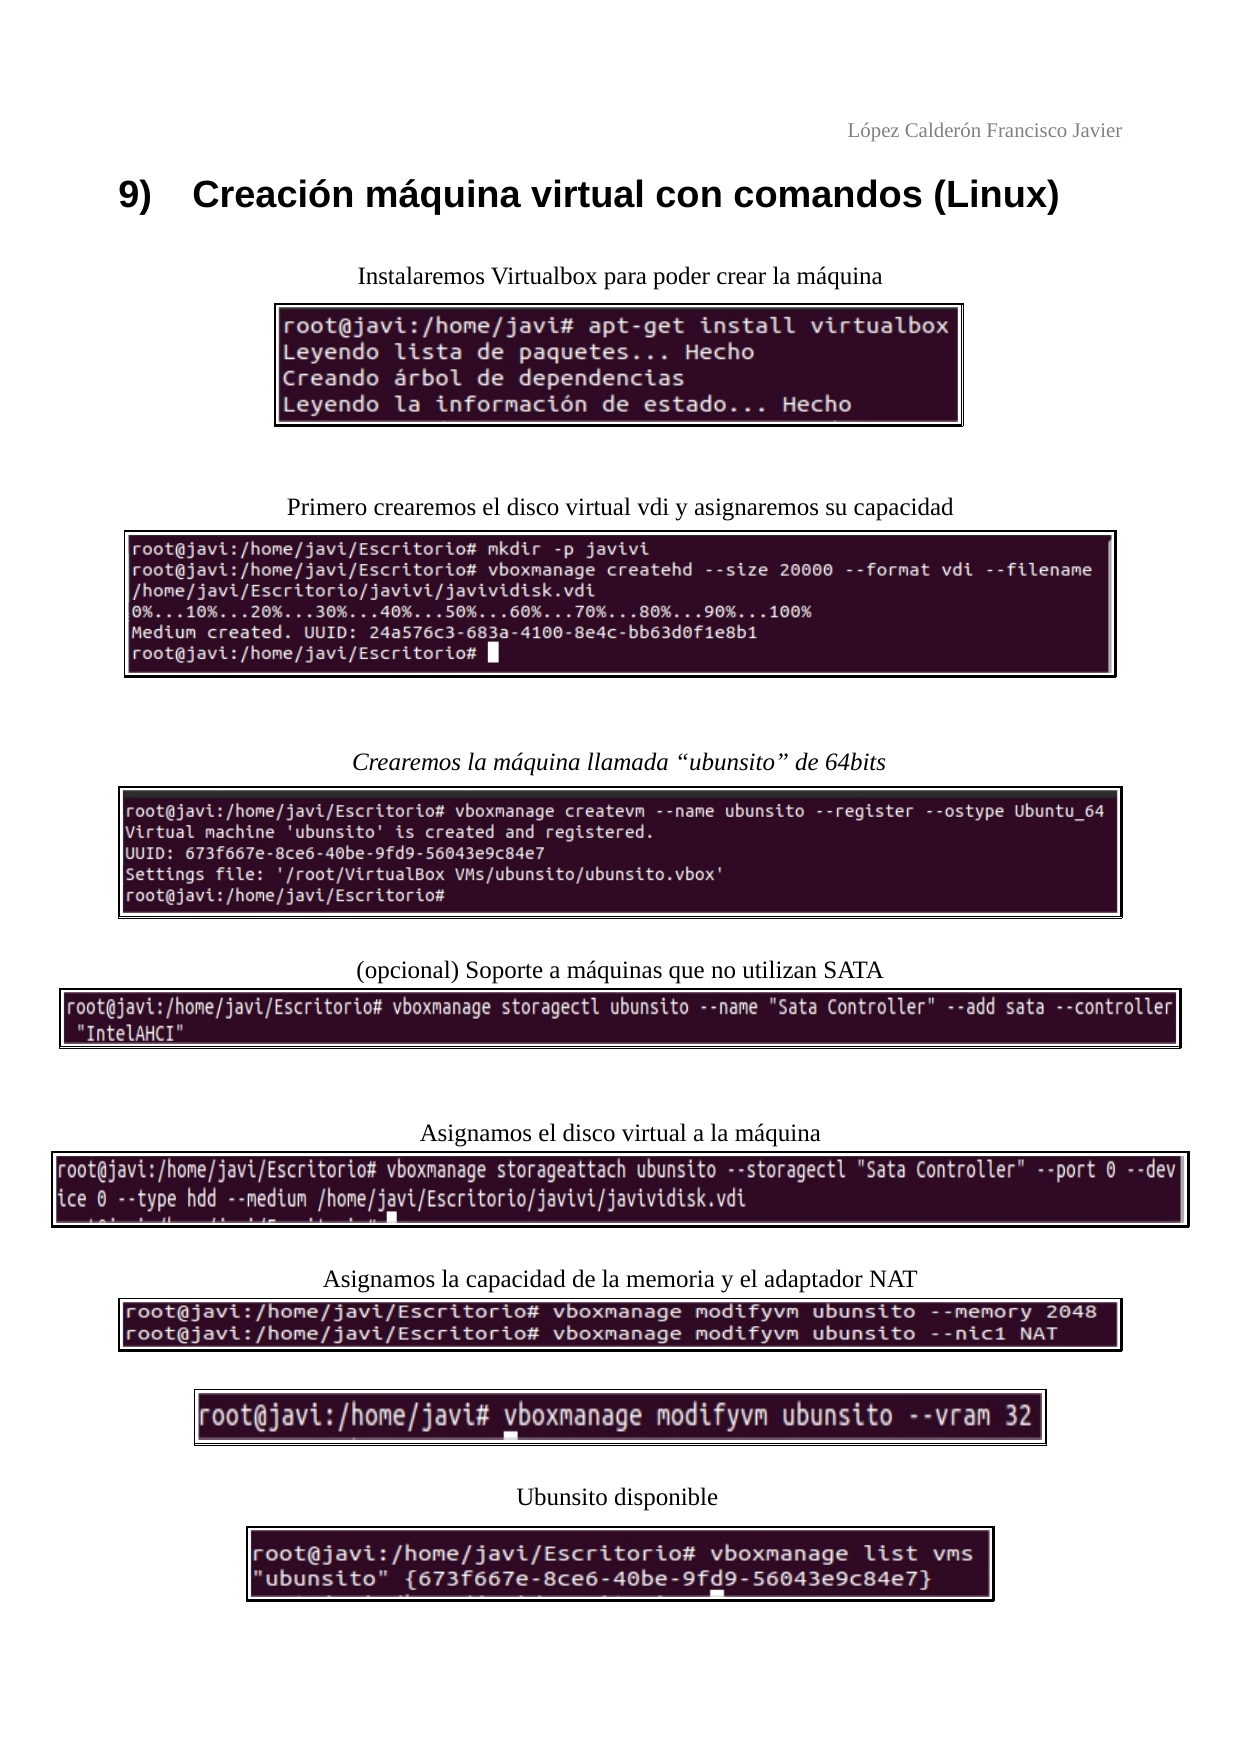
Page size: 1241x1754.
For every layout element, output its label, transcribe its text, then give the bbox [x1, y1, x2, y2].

picture [122, 790, 1118, 913]
picture [122, 1302, 1118, 1347]
picture [63, 992, 1177, 1044]
text Ubunsito disponible [118, 1482, 1122, 1511]
picture [128, 535, 1112, 673]
text Crearemos la máquina llamada “ubunsito” de 64bits [118, 747, 1122, 776]
picture [56, 1156, 1185, 1223]
text Asignamos la capacidad de la memoria y el adaptador NAT [118, 1264, 1122, 1293]
text Primero crearemos el disco virtual vdi y asignaremos su capacidad [118, 492, 1122, 521]
picture [198, 1393, 1042, 1440]
picture [250, 1530, 990, 1597]
subtitle Creación máquina virtual con comandos (Linux) [118, 172, 1122, 215]
picture [278, 307, 958, 422]
text (opcional) Soporte a máquinas que no utilizan SATA [118, 955, 1122, 984]
text Instalaremos Virtualbox para poder crear la máquina [118, 261, 1122, 289]
text Asignamos el disco virtual a la máquina [118, 1118, 1122, 1147]
